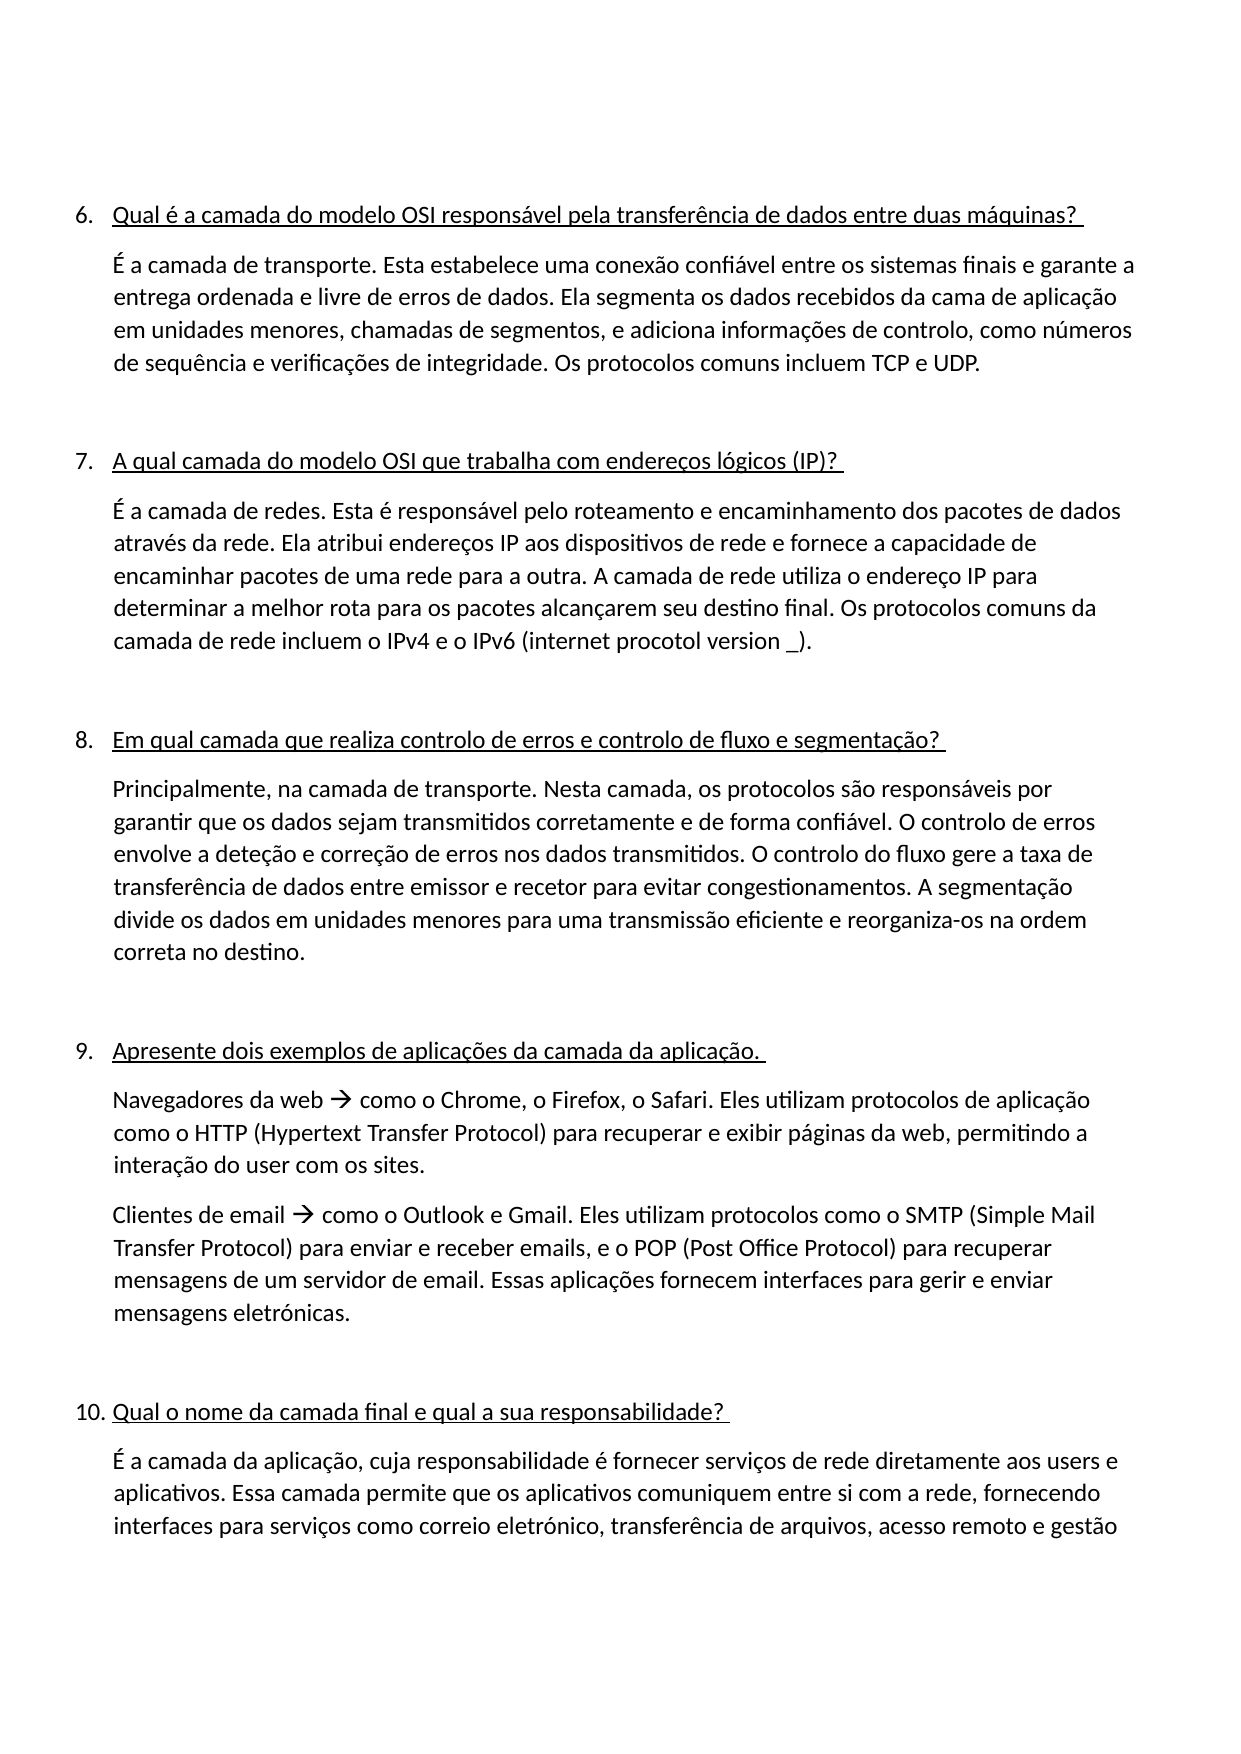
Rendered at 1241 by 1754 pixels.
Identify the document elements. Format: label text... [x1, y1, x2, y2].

text É a camada da aplicação, cuja responsabilidade é fornecer serviços de rede diretamente aos users e aplicativos. Essa camada permite que os aplicativos comuniquem entre si com a rede, fornecendo interfaces para serviços como correio eletrónico, transferência de arquivos, acesso remoto e gestão [112, 1445, 1138, 1541]
list Apresente dois exemplos de aplicações da camada da aplicação. [75, 1035, 1138, 1066]
text É a camada de transporte. Esta estabelece uma conexão confiável entre os sistemas finais e garante a entrega ordenada e livre de erros de dados. Ela segmenta os dados recebidos da cama de aplicação em unidades menores, chamadas de segmentos, e adiciona informações de controlo, como números de sequência e verificações de integridade. Os protocolos comuns incluem TCP e UDP. [112, 249, 1138, 377]
list Qual o nome da camada final e qual a sua responsabilidade? [75, 1396, 1138, 1426]
text É a camada de redes. Esta é responsável pelo roteamento e encaminhamento dos pacotes de dados através da rede. Ela atribui endereços IP aos dispositivos de rede e fornece a capacidade de encaminhar pacotes de uma rede para a outra. A camada de rede utiliza o endereço IP para determinar a melhor rota para os pacotes alcançarem seu destino final. Os protocolos comuns da camada de rede incluem o IPv4 e o IPv6 (internet procotol version _). [112, 495, 1138, 656]
text Principalmente, na camada de transporte. Nesta camada, os protocolos são responsáveis por garantir que os dados sejam transmitidos corretamente e de forma confiável. O controlo de erros envolve a deteção e correção de erros nos dados transmitidos. O controlo do fluxo gere a taxa de transferência de dados entre emissor e recetor para evitar congestionamentos. A segmentação divide os dados em unidades menores para uma transmissão eficiente e reorganiza-os na ordem correta no destino. [112, 773, 1138, 967]
list Qual é a camada do modelo OSI responsável pela transferência de dados entre duas máquinas? [75, 199, 1138, 230]
list A qual camada do modelo OSI que trabalha com endereços lógicos (IP)? [75, 445, 1138, 476]
text Clientes de email  como o Outlook e Gmail. Eles utilizam protocolos como o SMTP (Simple Mail Transfer Protocol) para enviar e receber emails, e o POP (Post Office Protocol) para recuperar mensagens de um servidor de email. Essas aplicações fornecem interfaces para gerir e enviar mensagens eletrónicas. [112, 1199, 1138, 1327]
list Em qual camada que realiza controlo de erros e controlo de fluxo e segmentação? [75, 724, 1138, 754]
text Navegadores da web  como o Chrome, o Firefox, o Safari. Eles utilizam protocolos de aplicação como o HTTP (Hypertext Transfer Protocol) para recuperar e exibir páginas da web, permitindo a interação do user com os sites. [112, 1084, 1138, 1180]
